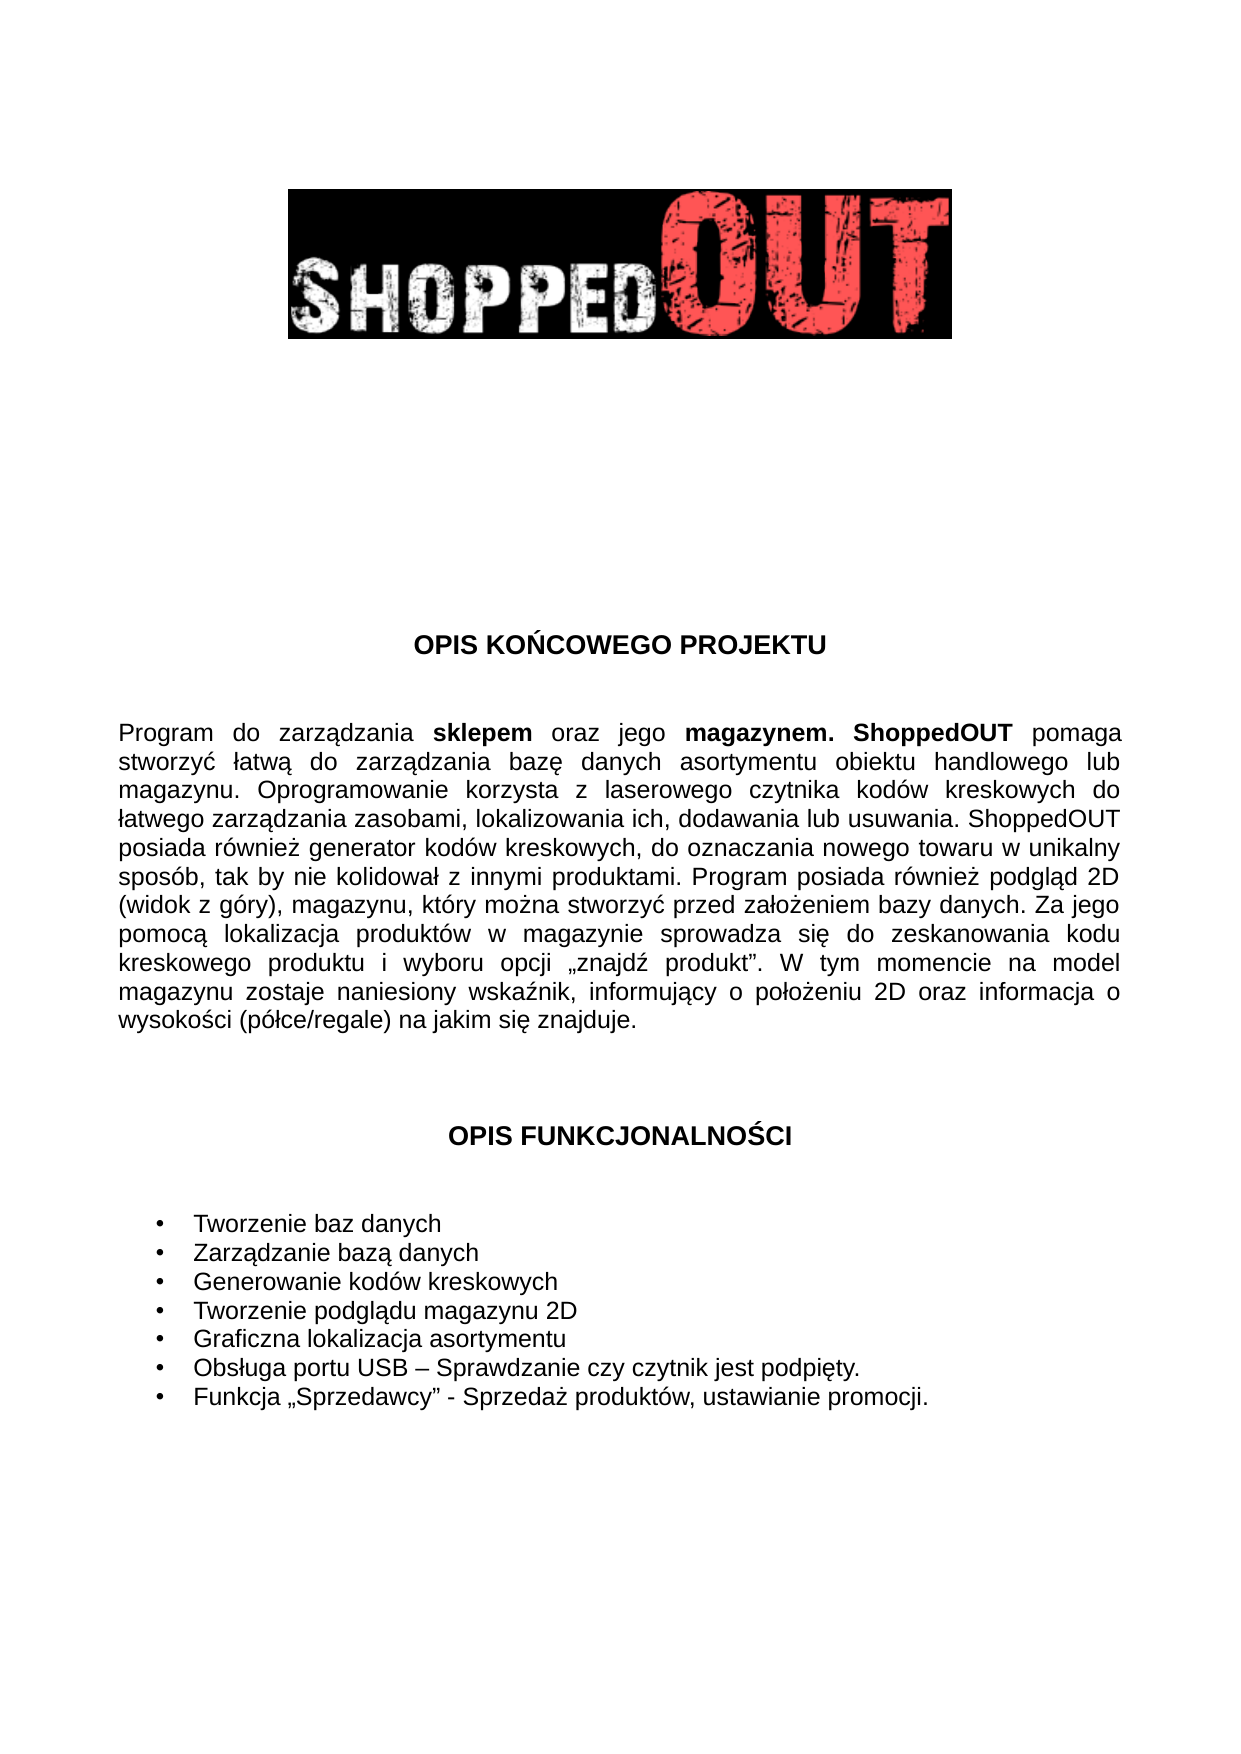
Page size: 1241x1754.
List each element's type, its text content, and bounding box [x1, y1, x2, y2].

list Graficzna lokalizacja asortymentu [156, 1324, 1122, 1353]
picture [291, 191, 949, 336]
text Program do zarządzania sklepem oraz jego magazynem. ShoppedOUT pomaga stworzyć łatwą do zarządzania bazę danych asortymentu obiektu handlowego lub magazynu. Oprogramowanie korzysta z laserowego czytnika kodów kreskowych do łatwego zarządzania zasobami, lokalizowania ich, dodawania lub usuwania. ShoppedOUT posiada również generator kodów kreskowych, do oznaczania nowego towaru w unikalny sposób, tak by nie kolidował z innymi produktami. Program posiada również podgląd 2D (widok z góry), magazynu, który można stworzyć przed założeniem bazy danych. Za jego pomocą lokalizacja produktów w magazynie sprowadza się do zeskanowania kodu kreskowego produktu i wyboru opcji „znajdź produkt”. W tym momencie na model magazynu zostaje naniesiony wskaźnik, informujący o położeniu 2D oraz informacja o wysokości (półce/regale) na jakim się znajduje. [118, 718, 1122, 1034]
text OPIS KOŃCOWEGO PROJEKTU [118, 629, 1122, 660]
list Funkcja „Sprzedawcy” - Sprzedaż produktów, ustawianie promocji. [156, 1382, 1122, 1411]
list Generowanie kodów kreskowych [156, 1267, 1122, 1296]
list Tworzenie podglądu magazynu 2D [156, 1296, 1122, 1324]
list Obsługa portu USB – Sprawdzanie czy czytnik jest podpięty. [156, 1353, 1122, 1382]
text OPIS FUNKCJONALNOŚCI [118, 1120, 1122, 1152]
list Tworzenie baz danych [156, 1209, 1122, 1238]
list Zarządzanie bazą danych [156, 1238, 1122, 1267]
